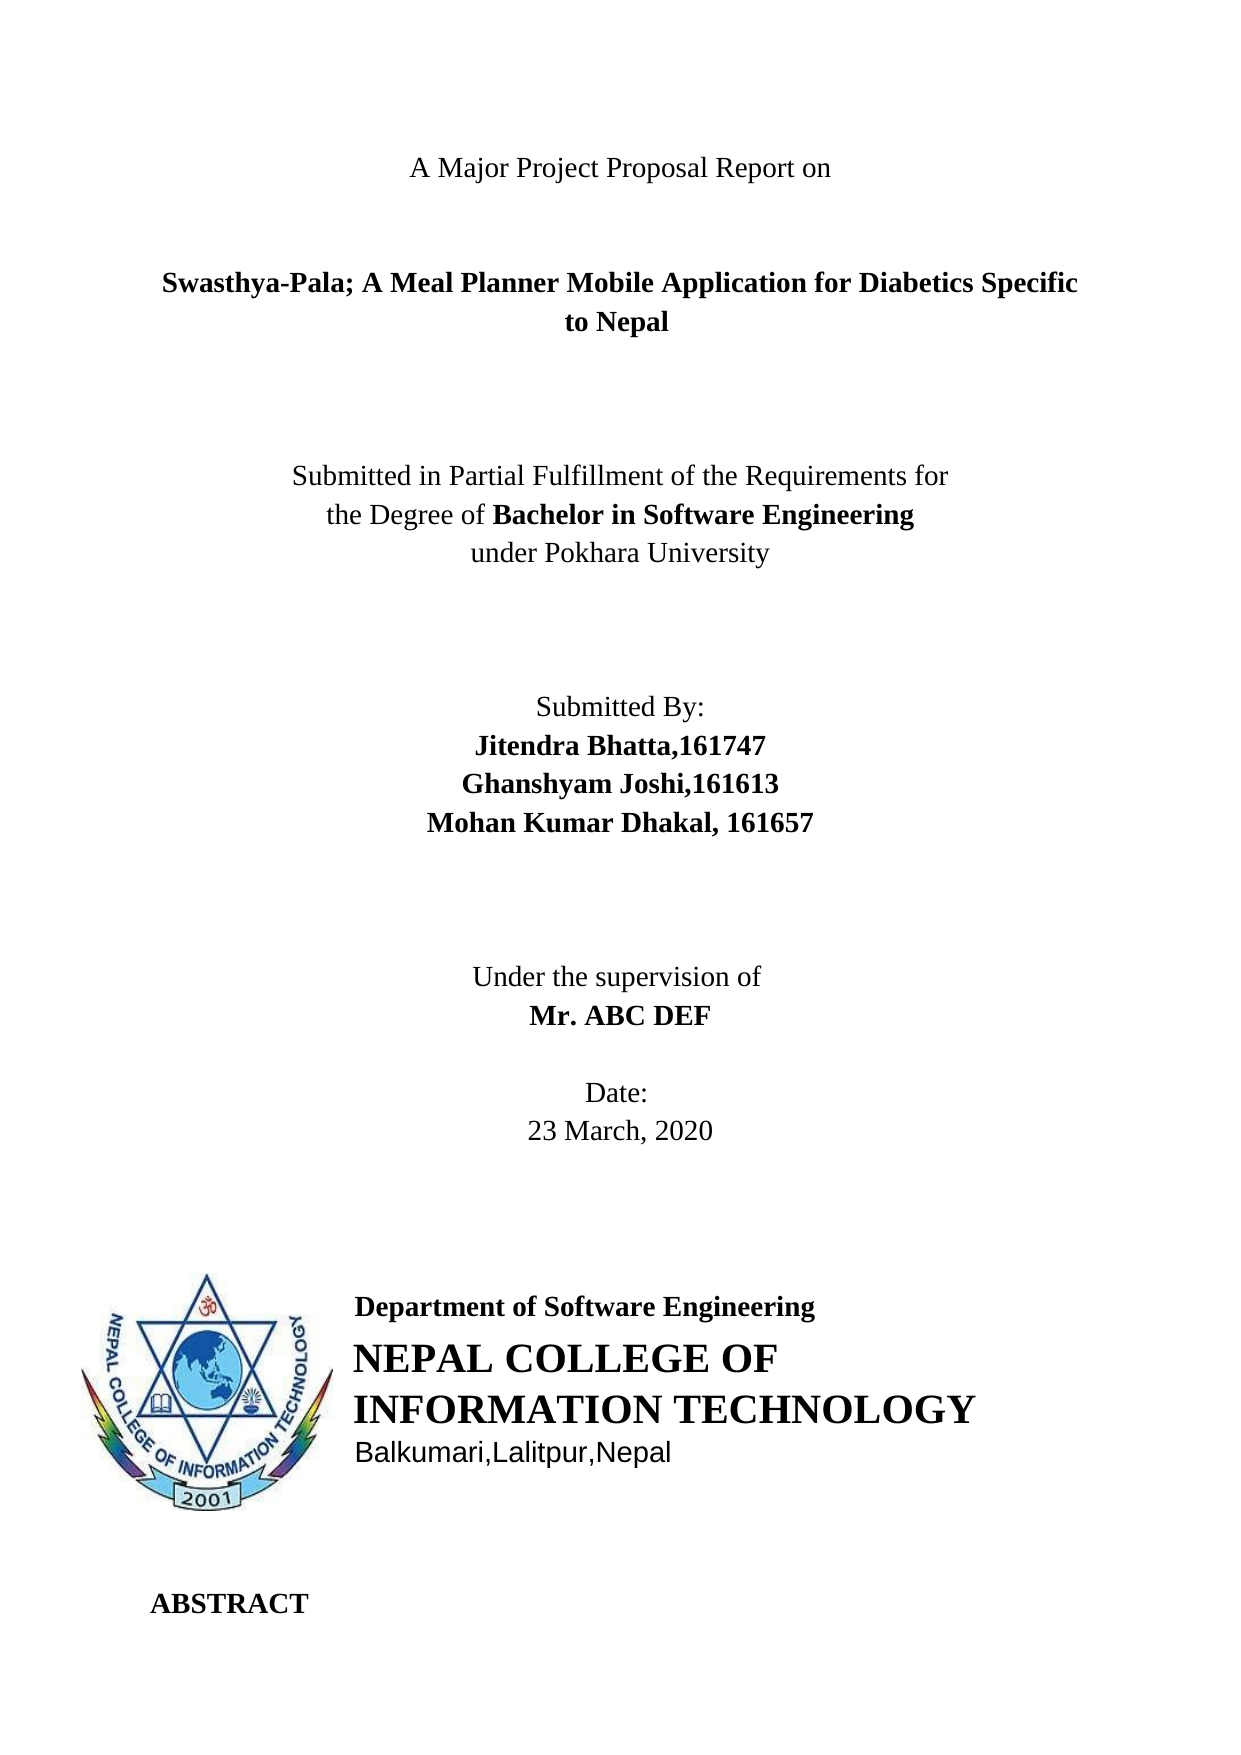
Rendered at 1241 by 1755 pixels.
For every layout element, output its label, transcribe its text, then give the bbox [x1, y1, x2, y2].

text INFORMATION TECHNOLOGY [353, 1384, 1090, 1432]
text Swasthya-Pala; A Meal Planner Mobile Application for Diabetics Specific to Nepal [150, 266, 1090, 338]
text Department of Software Engineering [354, 1289, 1090, 1323]
text ABSTRACT [150, 1586, 1090, 1620]
text under Pokhara University [150, 535, 1090, 569]
text Mr. ABC DEF [150, 998, 1090, 1031]
text Jitendra Bhatta,161747 [150, 728, 1090, 762]
text Submitted in Partial Fulfillment of the Requirements for [150, 458, 1090, 492]
text Mohan Kumar Dhakal, 161657 [150, 805, 1090, 839]
text the Degree of Bachelor in Software Engineering [150, 497, 1090, 530]
text NEPAL COLLEGE OF [353, 1334, 1090, 1382]
text 23 March, 2020 [150, 1113, 1090, 1147]
text Ghanshyam Joshi,161613 [150, 767, 1090, 800]
text Under the supervision of [150, 959, 1090, 993]
text Date: [150, 1075, 1090, 1108]
text Balkumari,Lalitpur,Nepal [354, 1435, 1090, 1469]
text A Major Project Proposal Report on [150, 150, 1090, 183]
text Submitted By: [150, 689, 1090, 723]
